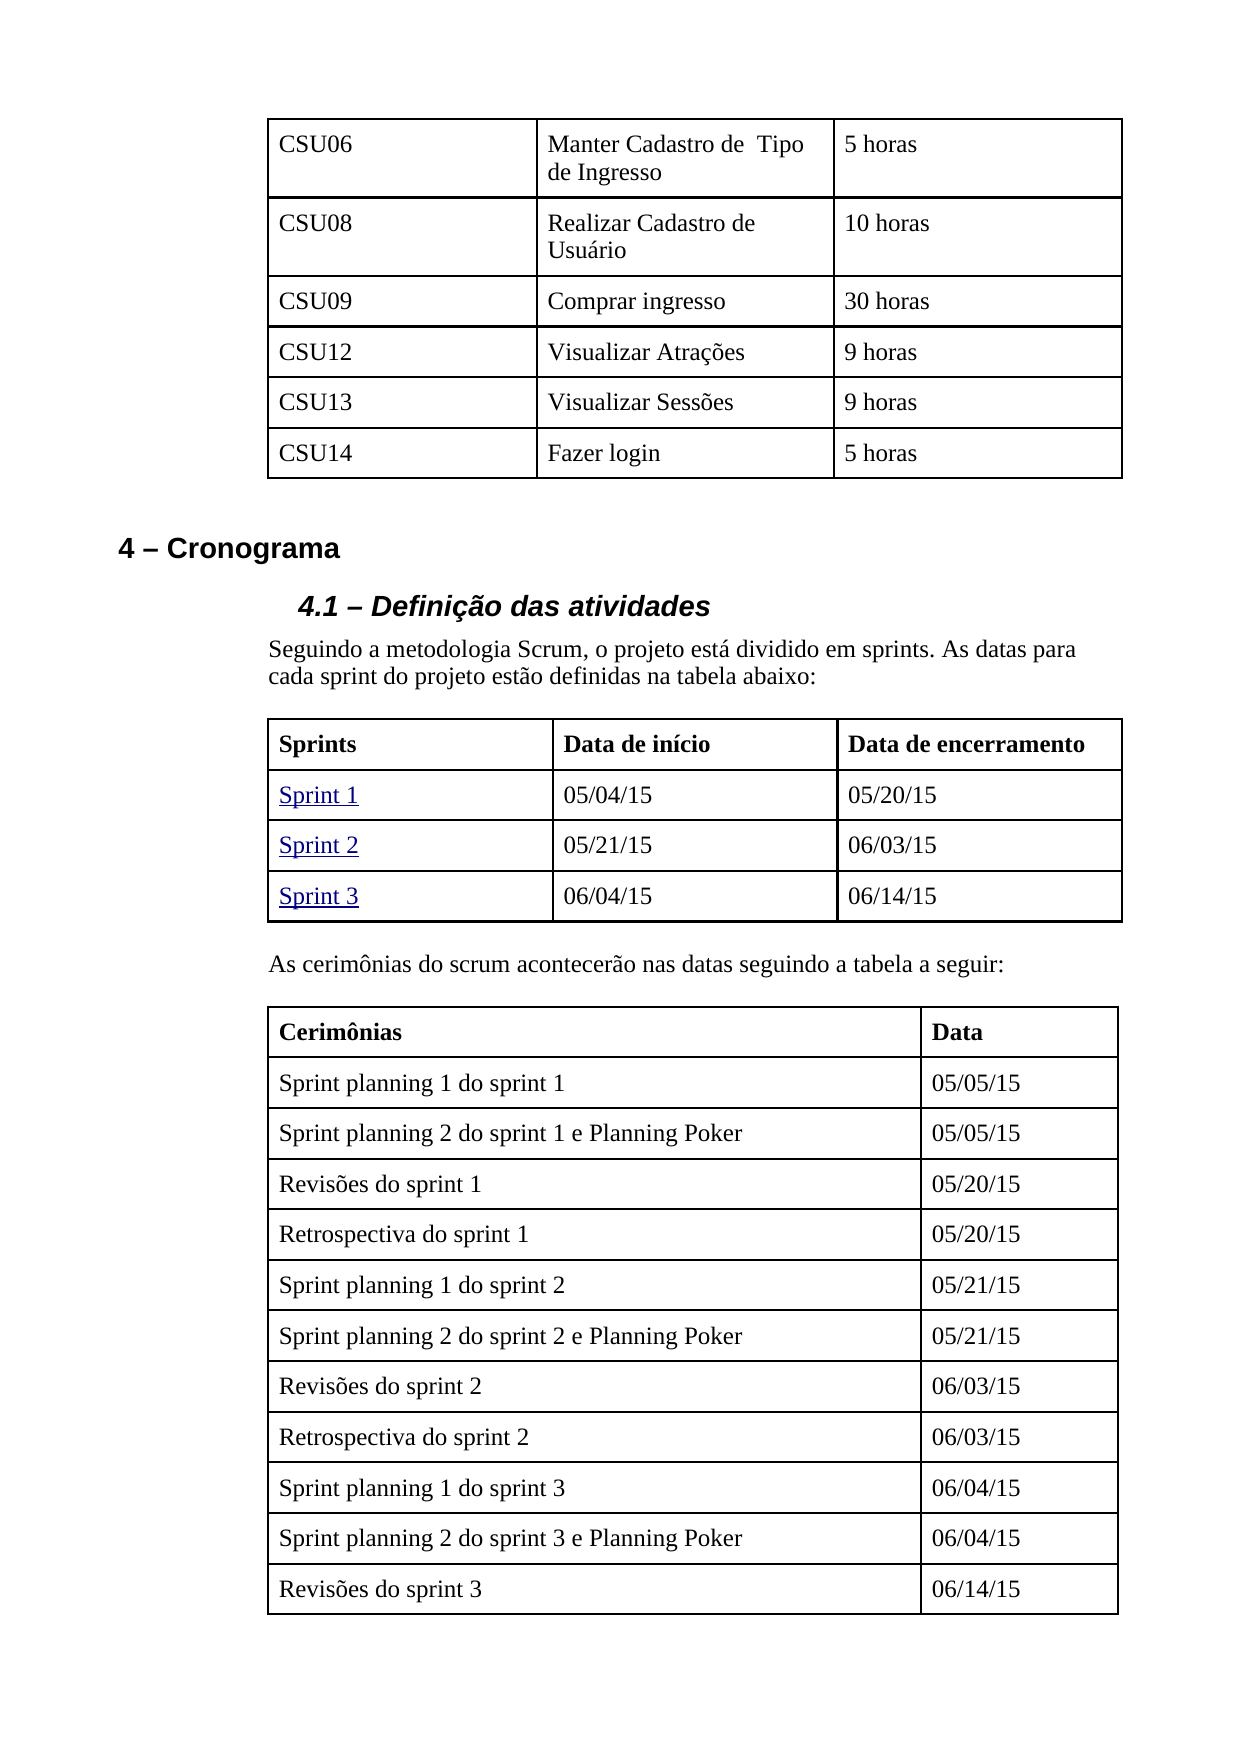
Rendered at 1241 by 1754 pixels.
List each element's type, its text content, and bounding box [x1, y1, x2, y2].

table_cell Visualizar Sessões [538, 378, 833, 427]
table_cell Sprint planning 2 do sprint 3 e Planning Poker [269, 1514, 920, 1562]
table_cell Sprint planning 1 do sprint 1 [269, 1058, 920, 1107]
table_cell 04/05/15 [554, 771, 836, 819]
table_cell 03/06/15 [839, 821, 1121, 870]
table_cell Sprint 3 [269, 872, 552, 920]
table_cell CSU08 [269, 199, 536, 275]
table_cell 04/06/15 [922, 1514, 1117, 1562]
table_cell 5 horas [835, 429, 1121, 477]
table_header Data de início [554, 720, 836, 768]
table_cell Visualizar Atrações [538, 328, 833, 376]
table_cell Sprint planning 1 do sprint 3 [269, 1463, 920, 1512]
table_cell 04/06/15 [554, 872, 836, 920]
table_cell CSU13 [269, 378, 536, 427]
table_cell 03/06/15 [922, 1362, 1117, 1411]
table_cell 20/05/15 [922, 1160, 1117, 1208]
table_cell Revisões do sprint 3 [269, 1565, 920, 1613]
table_cell Sprint planning 2 do sprint 2 e Planning Poker [269, 1311, 920, 1360]
table_cell Sprint 2 [269, 821, 552, 870]
table_cell 10 horas [835, 199, 1121, 275]
table_header Data [922, 1008, 1117, 1056]
table_cell Retrospectiva do sprint 2 [269, 1413, 920, 1461]
text Seguindo a metodologia Scrum, o projeto está dividido em sprints. As datas para cada sprint do projeto estão definidas na tabela abaixo: [268, 635, 1122, 690]
table_cell 14/06/15 [922, 1565, 1117, 1613]
table_cell 21/05/15 [922, 1261, 1117, 1309]
table_cell Revisões do sprint 1 [269, 1160, 920, 1208]
table_cell CSU09 [269, 277, 536, 325]
table_cell Retrospectiva do sprint 1 [269, 1210, 920, 1259]
table_cell Comprar ingresso [538, 277, 833, 325]
table_cell Realizar Cadastro de Usuário [538, 199, 833, 275]
table_cell 20/05/15 [922, 1210, 1117, 1259]
table_header Cerimônias [269, 1008, 920, 1056]
table_cell 9 horas [835, 378, 1121, 427]
table_cell 14/06/15 [839, 872, 1121, 920]
subtitle 4.1 – Definição das atividades [118, 590, 1122, 622]
table_cell 05/05/15 [922, 1058, 1117, 1107]
table_cell 03/06/15 [922, 1413, 1117, 1461]
table_cell Sprint planning 2 do sprint 1 e Planning Poker [269, 1109, 920, 1157]
subtitle 4 – Cronograma [118, 532, 1122, 565]
table_header Sprints [269, 720, 552, 768]
table_cell 20/05/15 [839, 771, 1121, 819]
table_cell Revisões do sprint 2 [269, 1362, 920, 1411]
table_cell 9 horas [835, 328, 1121, 376]
table_cell 30 horas [835, 277, 1121, 325]
table_cell Manter Cadastro de Tipo de Ingresso [538, 120, 833, 196]
table_cell 21/05/15 [922, 1311, 1117, 1360]
table_cell Sprint planning 1 do sprint 2 [269, 1261, 920, 1309]
table_cell CSU06 [269, 120, 536, 196]
table_cell CSU12 [269, 328, 536, 376]
table_cell 5 horas [835, 120, 1121, 196]
table_cell 21/05/15 [554, 821, 836, 870]
table_cell CSU14 [269, 429, 536, 477]
table_cell Sprint 1 [269, 771, 552, 819]
table_header Data de encerramento [839, 720, 1121, 768]
text As cerimônias do scrum acontecerão nas datas seguindo a tabela a seguir: [268, 950, 1122, 978]
table_cell 05/05/15 [922, 1109, 1117, 1157]
table_cell 04/06/15 [922, 1463, 1117, 1512]
table_cell Fazer login [538, 429, 833, 477]
